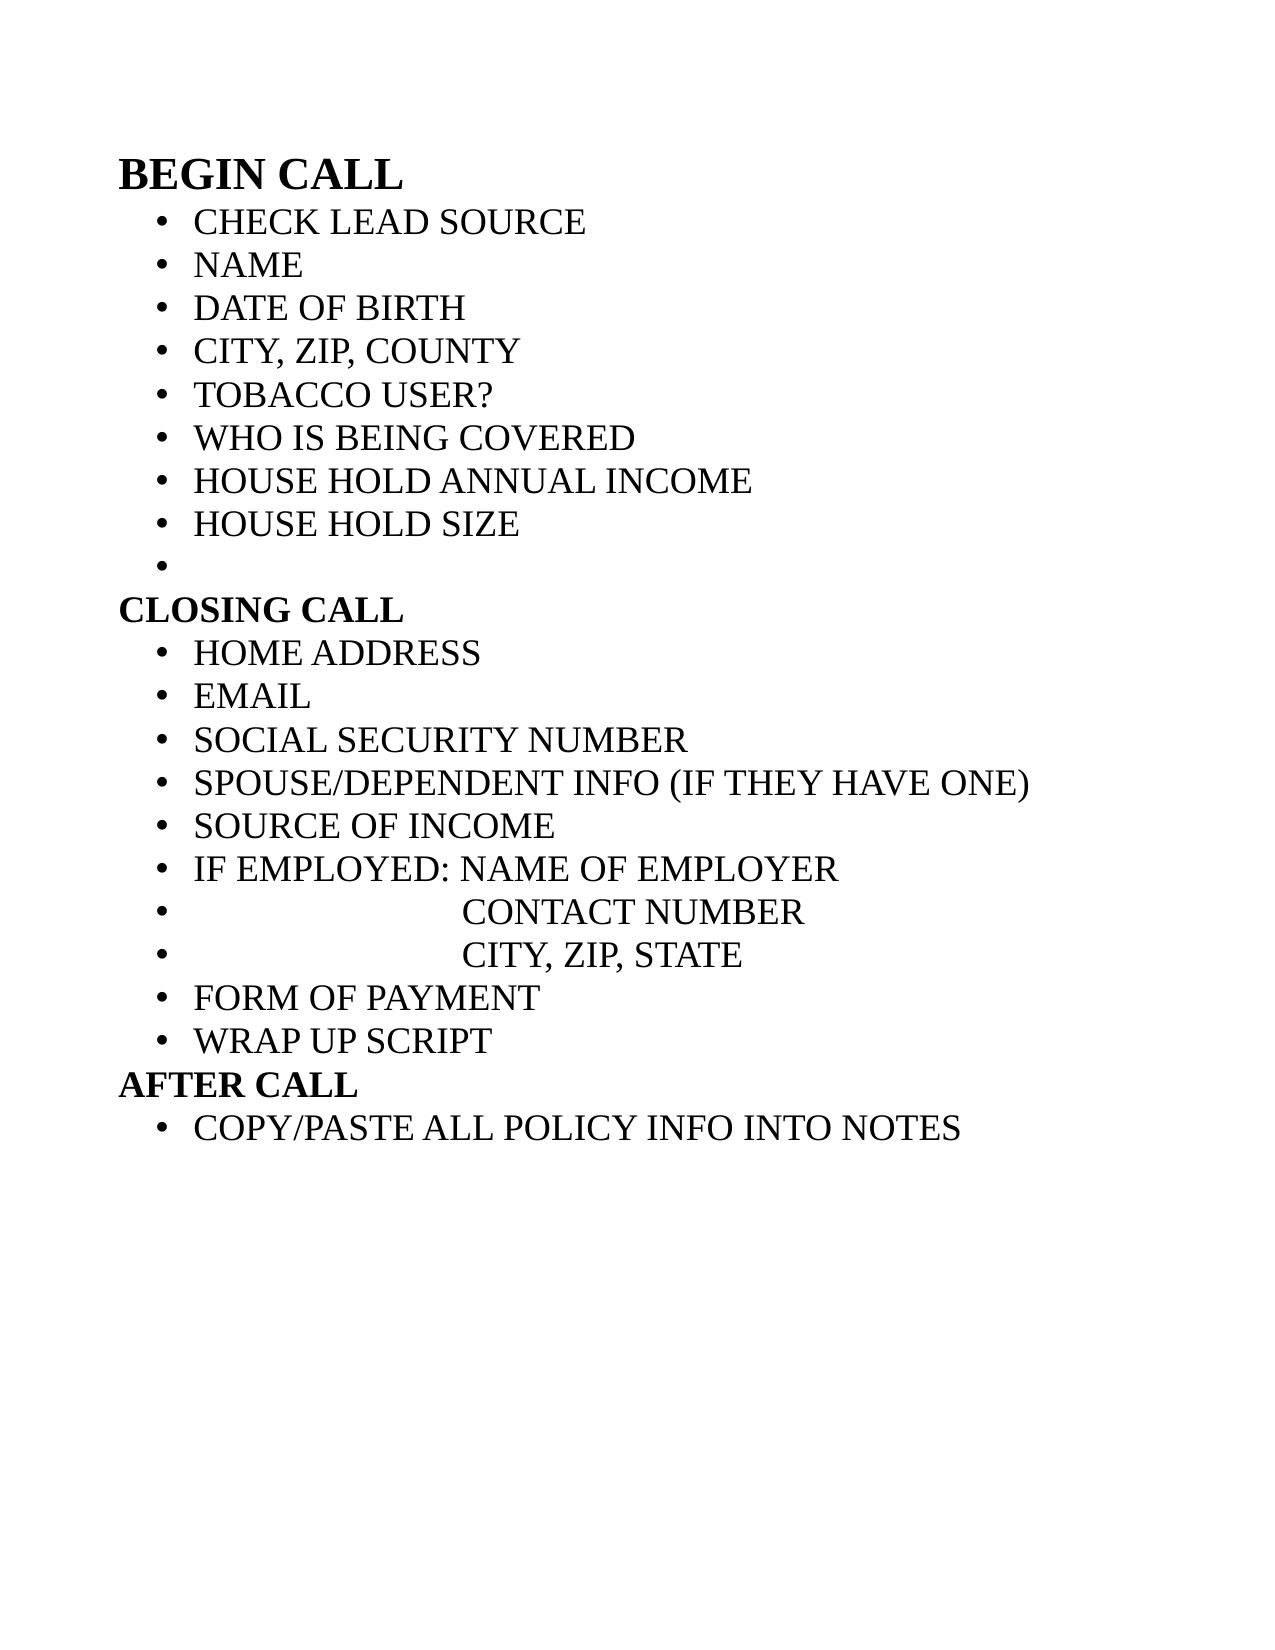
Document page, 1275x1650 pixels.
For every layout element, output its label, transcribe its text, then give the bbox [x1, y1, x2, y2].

list DATE OF BIRTH [156, 286, 1157, 329]
list IF EMPLOYED: NAME OF EMPLOYER [156, 846, 1157, 889]
list SPOUSE/DEPENDENT INFO (IF THEY HAVE ONE) [156, 760, 1157, 803]
list CITY, ZIP, COUNTY [156, 329, 1157, 372]
list WHO IS BEING COVERED [156, 415, 1157, 458]
list COPY/PASTE ALL POLICY INFO INTO NOTES [156, 1105, 1157, 1148]
text AFTER CALL [118, 1062, 1157, 1105]
list CONTACT NUMBER [156, 889, 1157, 933]
list CHECK LEAD SOURCE [156, 199, 1157, 243]
list CITY, ZIP, STATE [156, 933, 1157, 976]
list SOURCE OF INCOME [156, 803, 1157, 846]
list HOME ADDRESS [156, 631, 1157, 674]
list FORM OF PAYMENT [156, 976, 1157, 1019]
list EMAIL [156, 674, 1157, 717]
list TOBACCO USER? [156, 372, 1157, 415]
list HOUSE HOLD SIZE [156, 501, 1157, 544]
text BEGIN CALL [118, 147, 1157, 199]
list SOCIAL SECURITY NUMBER [156, 717, 1157, 760]
list NAME [156, 243, 1157, 286]
list HOUSE HOLD ANNUAL INCOME [156, 458, 1157, 501]
list WRAP UP SCRIPT [156, 1019, 1157, 1062]
text CLOSING CALL [118, 588, 1157, 631]
